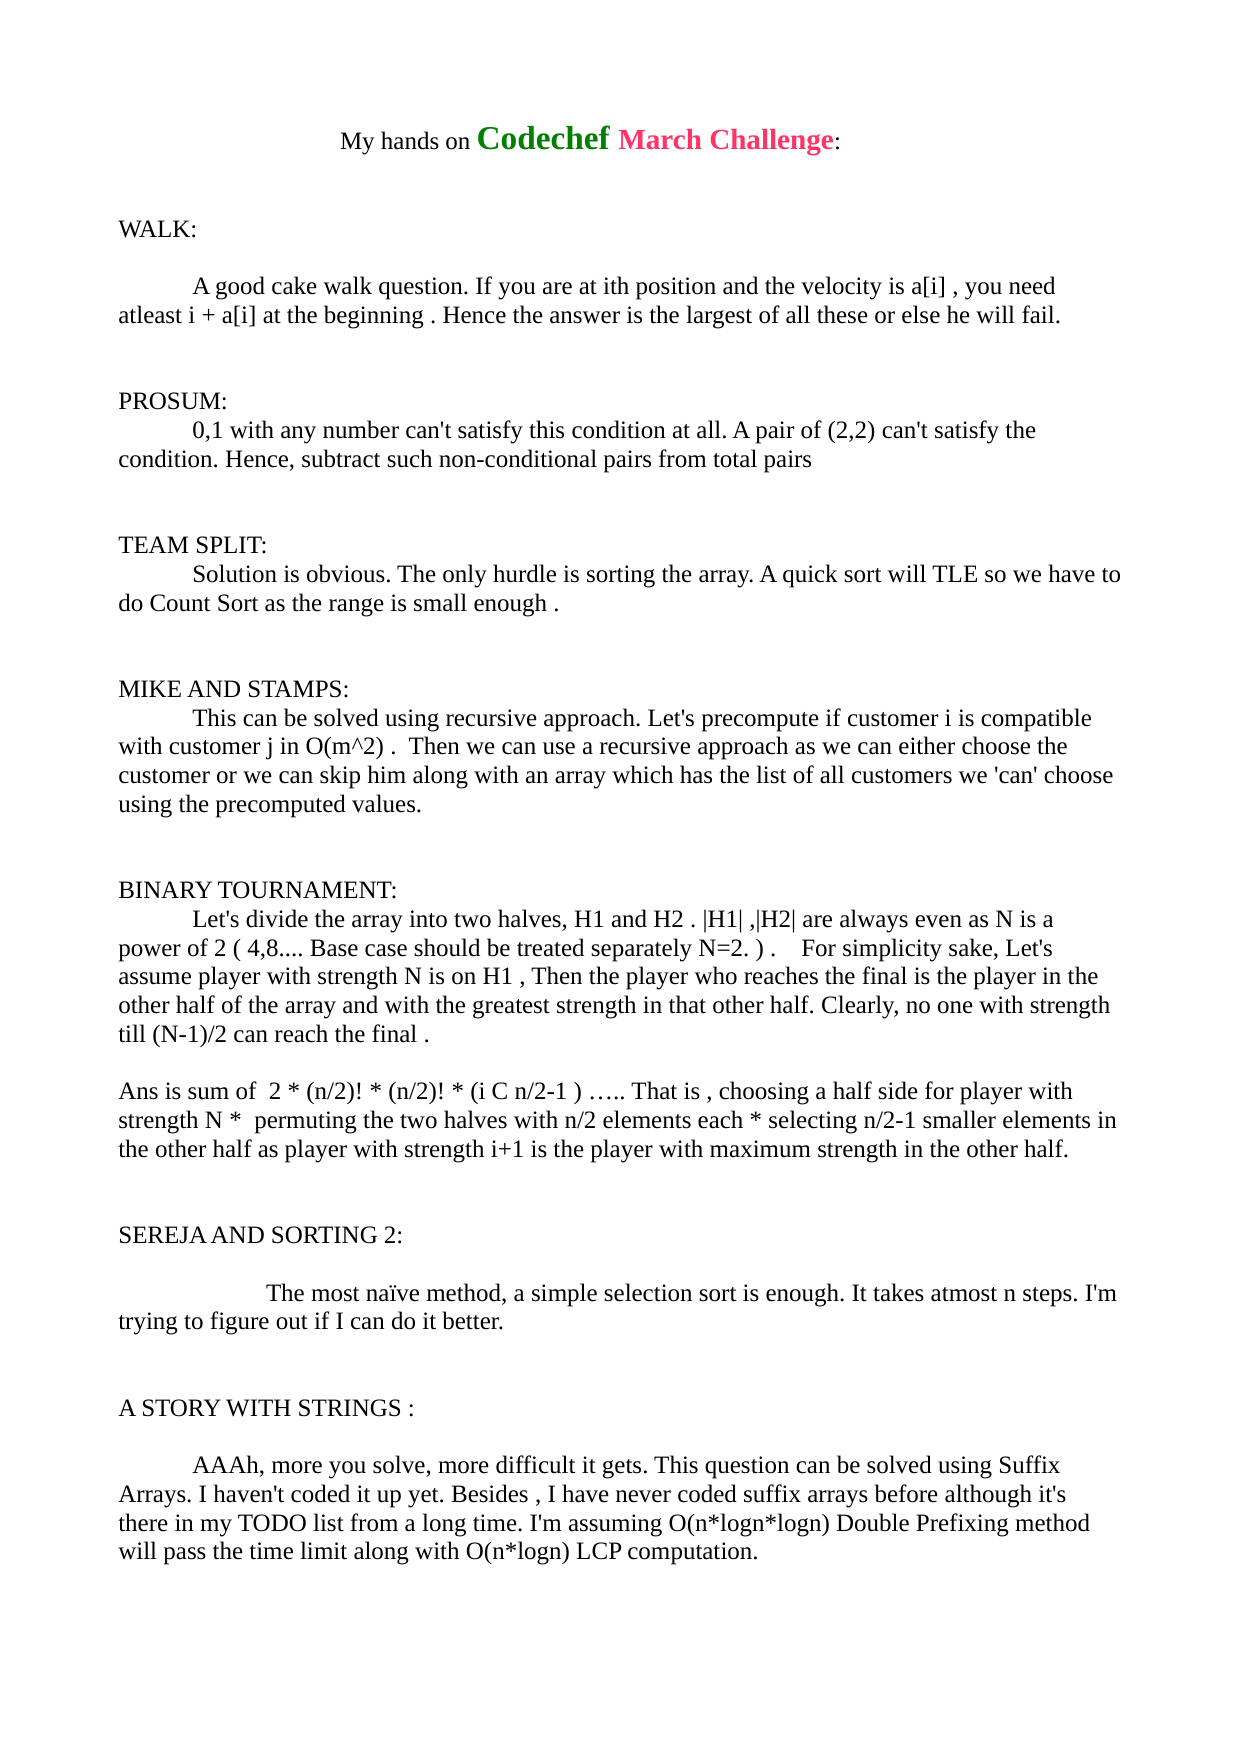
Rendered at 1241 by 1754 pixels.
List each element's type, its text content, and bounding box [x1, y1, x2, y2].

text BINARY TOURNAMENT: [118, 875, 1122, 904]
text MIKE AND STAMPS: [118, 674, 1122, 703]
text My hands on Codechef March Challenge: [118, 118, 1122, 156]
text SEREJA AND SORTING 2: [118, 1220, 1122, 1249]
text This can be solved using recursive approach. Let's precompute if customer i is compatible with customer j in O(m^2) . Then we can use a recursive approach as we can either choose the customer or we can skip him along with an array which has the list of all customers we 'can' choose using the precomputed values. [118, 703, 1122, 818]
text PROSUM: [118, 386, 1122, 415]
text 0,1 with any number can't satisfy this condition at all. A pair of (2,2) can't satisfy the condition. Hence, subtract such non-conditional pairs from total pairs [118, 415, 1122, 473]
text A STORY WITH STRINGS : [118, 1393, 1122, 1421]
text WALK: [118, 214, 1122, 243]
text Let's divide the array into two halves, H1 and H2 . |H1| ,|H2| are always even as N is a power of 2 ( 4,8.... Base case should be treated separately N=2. ) . For simplicity sake, Let's assume player with strength N is on H1 , Then the player who reaches the final is the player in the other half of the array and with the greatest strength in that other half. Clearly, no one with strength till (N-1)/2 can reach the final . [118, 904, 1122, 1048]
text TEAM SPLIT: [118, 530, 1122, 559]
text The most naïve method, a simple selection sort is enough. It takes atmost n steps. I'm trying to figure out if I can do it better. [118, 1278, 1122, 1335]
text Solution is obvious. The only hurdle is sorting the array. A quick sort will TLE so we have to do Count Sort as the range is small enough . [118, 559, 1122, 616]
text Ans is sum of 2 * (n/2)! * (n/2)! * (i C n/2-1 ) ….. That is , choosing a half side for player with strength N * permuting the two halves with n/2 elements each * selecting n/2-1 smaller elements in the other half as player with strength i+1 is the player with maximum strength in the other half. [118, 1076, 1122, 1163]
text A good cake walk question. If you are at ith position and the velocity is a[i] , you need atleast i + a[i] at the beginning . Hence the answer is the largest of all these or else he will fail. [118, 271, 1122, 329]
text AAAh, more you solve, more difficult it gets. This question can be solved using Suffix Arrays. I haven't coded it up yet. Besides , I have never coded suffix arrays before although it's there in my TODO list from a long time. I'm assuming O(n*logn*logn) Double Prefixing method will pass the time limit along with O(n*logn) LCP computation. [118, 1450, 1122, 1565]
